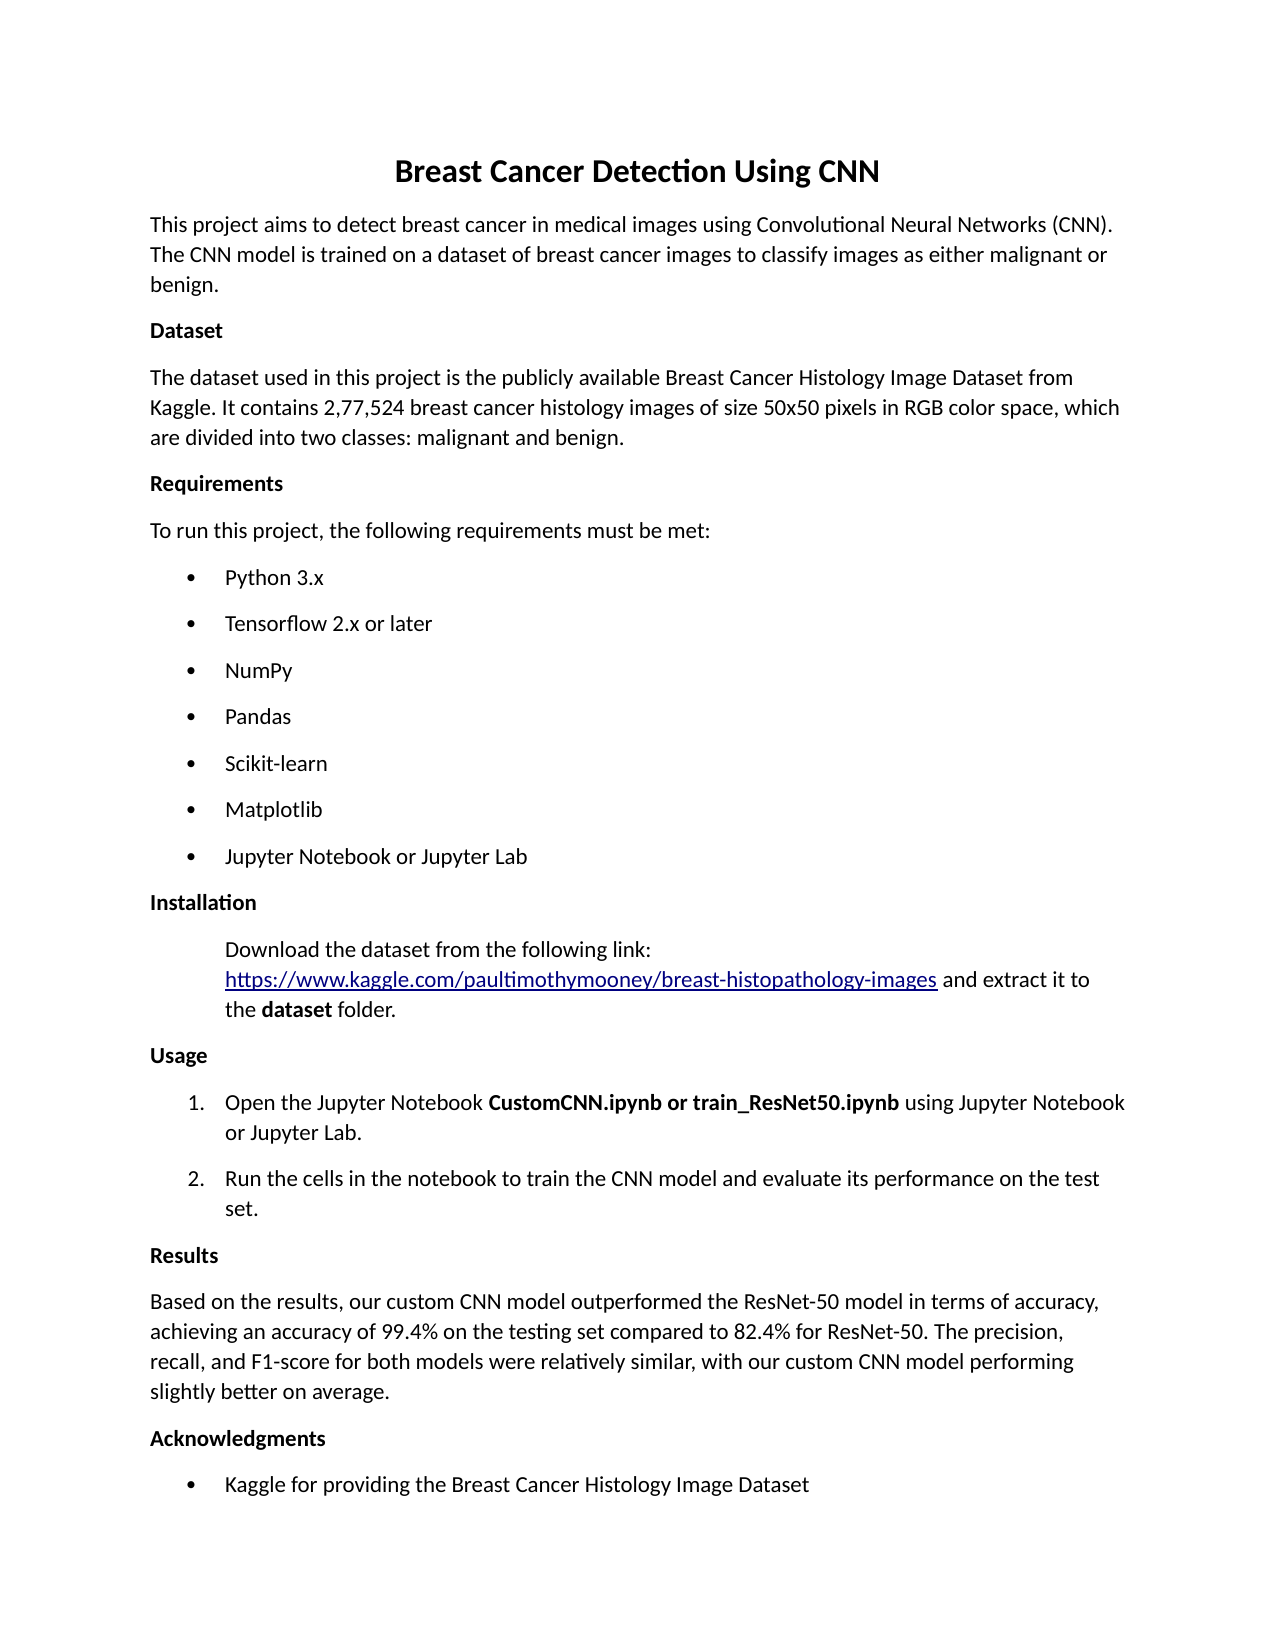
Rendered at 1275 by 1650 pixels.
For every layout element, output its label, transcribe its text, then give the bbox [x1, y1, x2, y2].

text This project aims to detect breast cancer in medical images using Convolutional Neural Networks (CNN). The CNN model is trained on a dataset of breast cancer images to classify images as either malignant or benign. [150, 210, 1125, 298]
text The dataset used in this project is the publicly available Breast Cancer Histology Image Dataset from Kaggle. It contains 2,77,524 breast cancer histology images of size 50x50 pixels in RGB color space, which are divided into two classes: malignant and benign. [150, 363, 1125, 451]
text Breast Cancer Detection Using CNN [150, 150, 1125, 191]
text Dataset [150, 317, 1125, 344]
list Matplotlib [187, 795, 1125, 823]
text Installation [150, 888, 1125, 917]
text To run this project, the following requirements must be met: [150, 516, 1125, 544]
text Acknowledgments [150, 1424, 1125, 1452]
text Download the dataset from the following link: https://www.kaggle.com/paultimothymooney/breast-histopathology-images and extract it to the dataset folder. [225, 935, 1125, 1023]
text Results [150, 1241, 1125, 1269]
list Kaggle for providing the Breast Cancer Histology Image Dataset [187, 1470, 1125, 1498]
text Based on the results, our custom CNN model outperformed the ResNet-50 model in terms of accuracy, achieving an accuracy of 99.4% on the testing set compared to 82.4% for ResNet-50. The precision, recall, and F1-score for both models were relatively similar, with our custom CNN model performing slightly better on average. [150, 1287, 1125, 1405]
list Run the cells in the notebook to train the CNN model and evaluate its performance on the test set. [187, 1164, 1125, 1222]
list Open the Jupyter Notebook CustomCNN.ipynb or train_ResNet50.ipynb using Jupyter Notebook or Jupyter Lab. [187, 1088, 1125, 1146]
text Requirements [150, 469, 1125, 497]
text Usage [150, 1041, 1125, 1069]
list NumPy [187, 656, 1125, 684]
list Jupyter Notebook or Jupyter Lab [187, 842, 1125, 870]
list Pandas [187, 702, 1125, 730]
list Tensorflow 2.x or later [187, 609, 1125, 637]
list Python 3.x [187, 563, 1125, 591]
list Scikit-learn [187, 749, 1125, 777]
